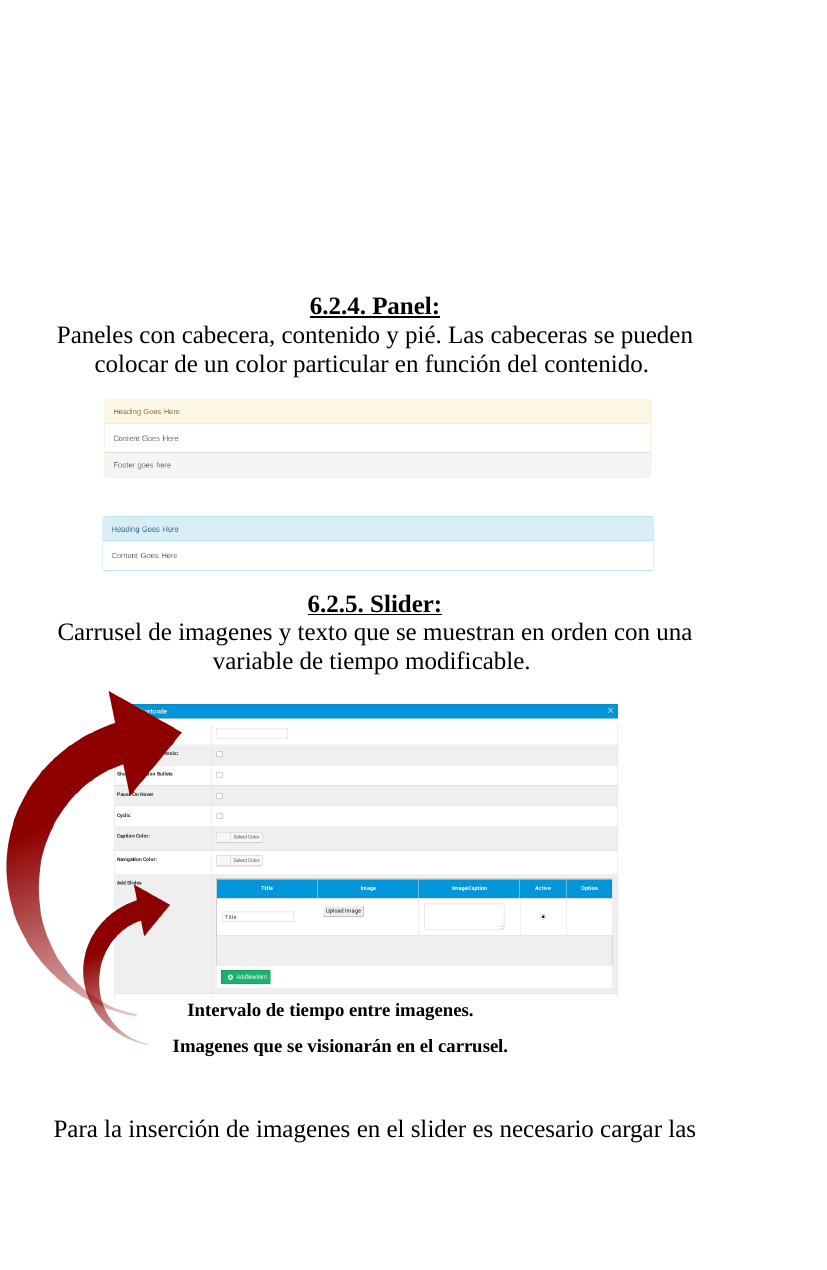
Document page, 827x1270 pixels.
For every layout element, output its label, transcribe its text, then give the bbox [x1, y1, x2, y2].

picture [99, 392, 666, 491]
text Para la inserción de imagenes en el slider es necesario cargar las [41, 1114, 709, 1143]
text Intervalo de tiempo entre imagenes. [188, 689, 709, 1020]
text 6.2.5. Slider: [41, 392, 709, 617]
text Imagenes que se visionarán en el carrusel. [41, 1034, 709, 1056]
text Carrusel de imagenes y texto que se muestran en orden con una variable de tiempo modificable. [41, 617, 709, 675]
text Paneles con cabecera, contenido y pié. Las cabeceras se pueden colocar de un color particular en función del contenido. [41, 320, 709, 378]
picture [97, 510, 667, 589]
picture [0, 686, 620, 1047]
text 6.2.4. Panel: [41, 291, 709, 320]
